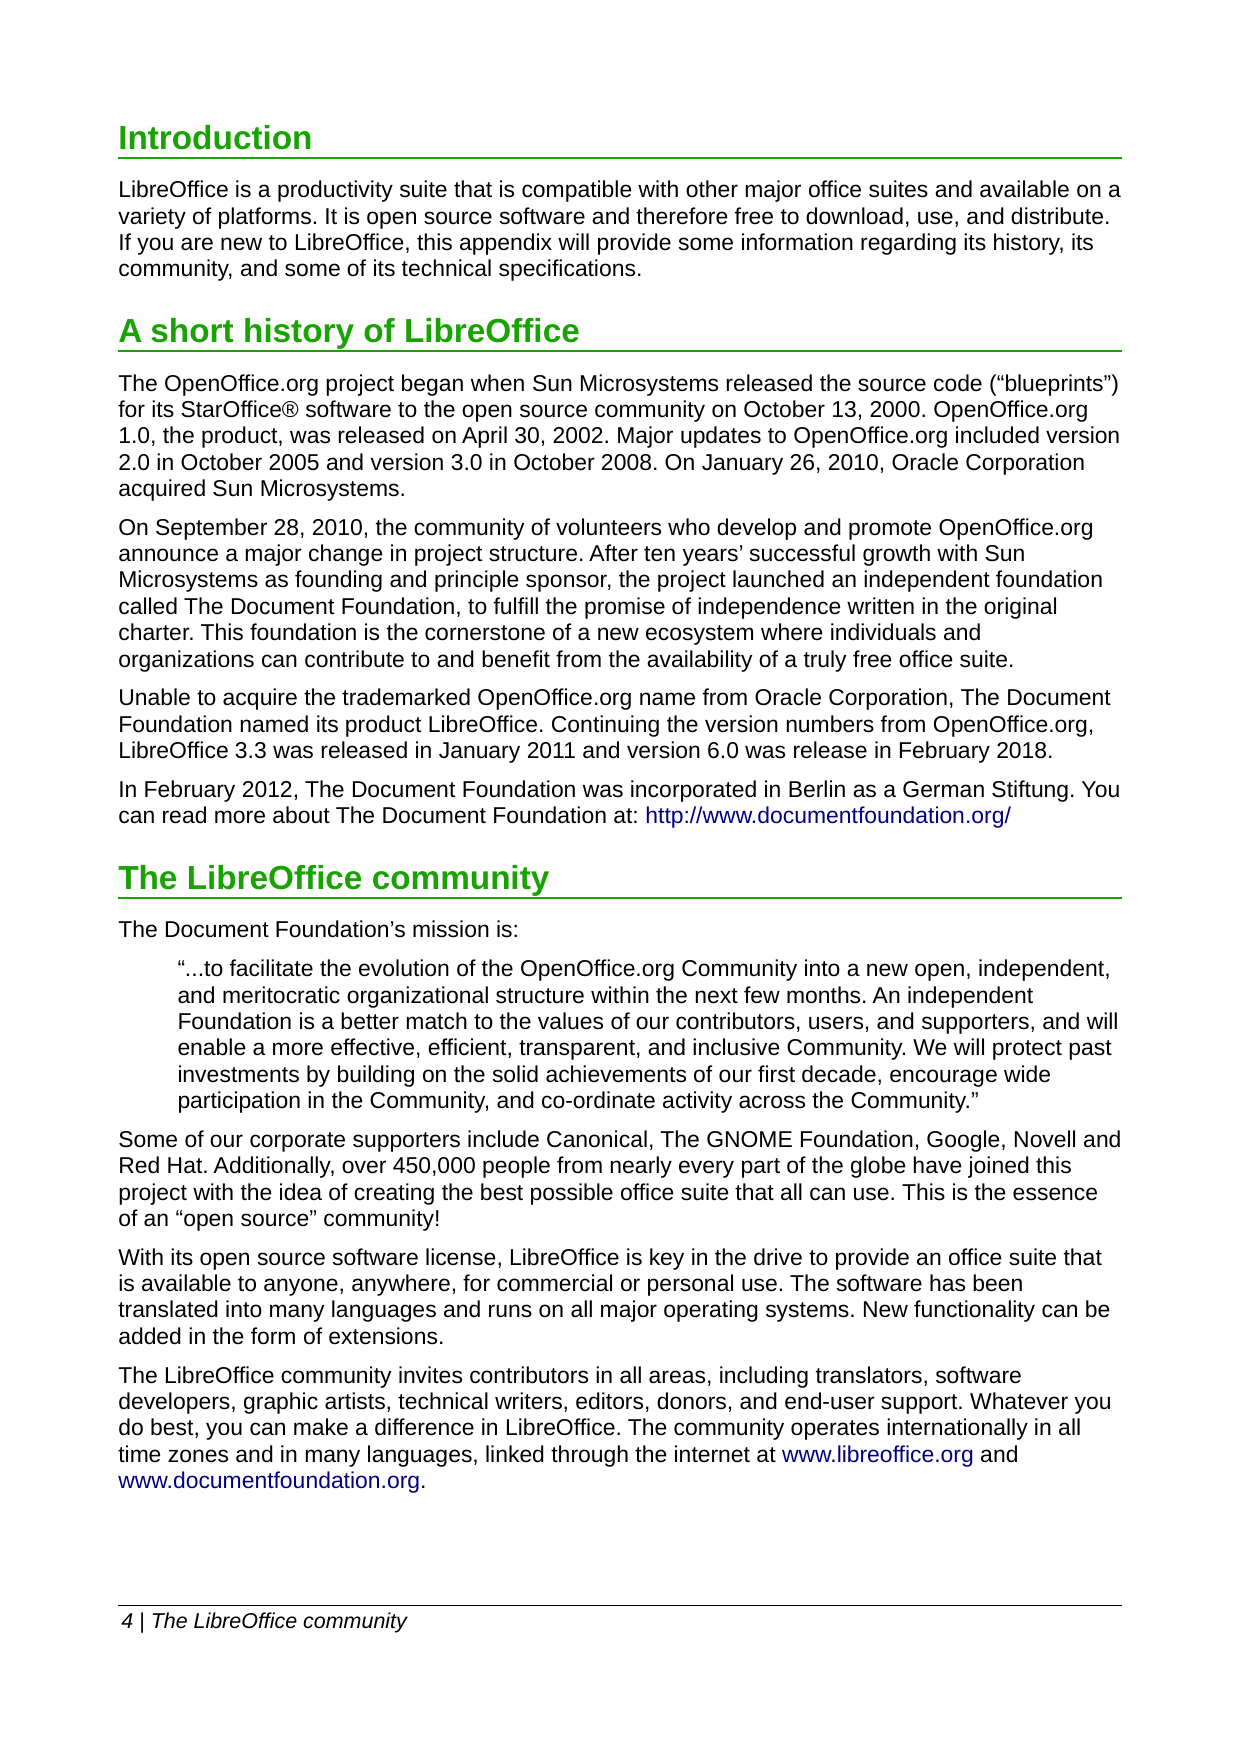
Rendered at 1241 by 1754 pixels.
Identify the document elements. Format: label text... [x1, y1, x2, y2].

text The Document Foundation’s mission is: [118, 916, 1122, 943]
text “...to facilitate the evolution of the OpenOffice.org Community into a new open, independent, and meritocratic organizational structure within the next few months. An independent Foundation is a better match to the values of our contributors, users, and supporters, and will enable a more effective, efficient, transparent, and inclusive Community. We will protect past investments by building on the solid achievements of our first decade, encourage wide participation in the Community, and co-ordinate activity across the Community.” [177, 955, 1122, 1113]
text With its open source software license, LibreOffice is key in the drive to provide an office suite that is available to anyone, anywhere, for commercial or personal use. The software has been translated into many languages and runs on all major operating systems. New functionality can be added in the form of extensions. [118, 1244, 1122, 1349]
subtitle Introduction [118, 118, 1122, 157]
subtitle A short history of LibreOffice [118, 311, 1122, 350]
text LibreOffice is a productivity suite that is compatible with other major office suites and available on a variety of platforms. It is open source software and therefore free to download, use, and distribute. If you are new to LibreOffice, this appendix will provide some information regarding its history, its community, and some of its technical specifications. [118, 176, 1122, 282]
text On September 28, 2010, the community of volunteers who develop and promote OpenOffice.org announce a major change in project structure. After ten years’ successful growth with Sun Microsystems as founding and principle sponsor, the project launched an independent foundation called The Document Foundation, to fulfill the promise of independence written in the original charter. This foundation is the cornerstone of a new ecosystem where individuals and organizations can contribute to and benefit from the availability of a truly free office suite. [118, 514, 1122, 672]
text Some of our corporate supporters include Canonical, The GNOME Foundation, Google, Novell and Red Hat. Additionally, over 450,000 people from nearly every part of the globe have joined this project with the idea of creating the best possible office suite that all can use. This is the essence of an “open source” community! [118, 1126, 1122, 1231]
subtitle The LibreOffice community [118, 858, 1122, 897]
text The LibreOffice community invites contributors in all areas, including translators, software developers, graphic artists, technical writers, editors, donors, and end-user support. Whatever you do best, you can make a difference in LibreOffice. The community operates internationally in all time zones and in many languages, linked through the internet at www.libreoffice.org and www.documentfoundation.org. [118, 1362, 1122, 1493]
text The OpenOffice.org project began when Sun Microsystems released the source code (“blueprints”) for its StarOffice® software to the open source community on October 13, 2000. OpenOffice.org 1.0, the product, was released on April 30, 2002. Major updates to OpenOffice.org included version 2.0 in October 2005 and version 3.0 in October 2008. On January 26, 2010, Oracle Corporation acquired Sun Microsystems. [118, 369, 1122, 501]
text Unable to acquire the trademarked OpenOffice.org name from Oracle Corporation, The Document Foundation named its product LibreOffice. Continuing the version numbers from OpenOffice.org, LibreOffice 3.3 was released in January 2011 and version 6.0 was release in February 2018. [118, 684, 1122, 763]
text In February 2012, The Document Foundation was incorporated in Berlin as a German Stiftung. You can read more about The Document Foundation at: http://www.documentfoundation.org/ [118, 776, 1122, 829]
